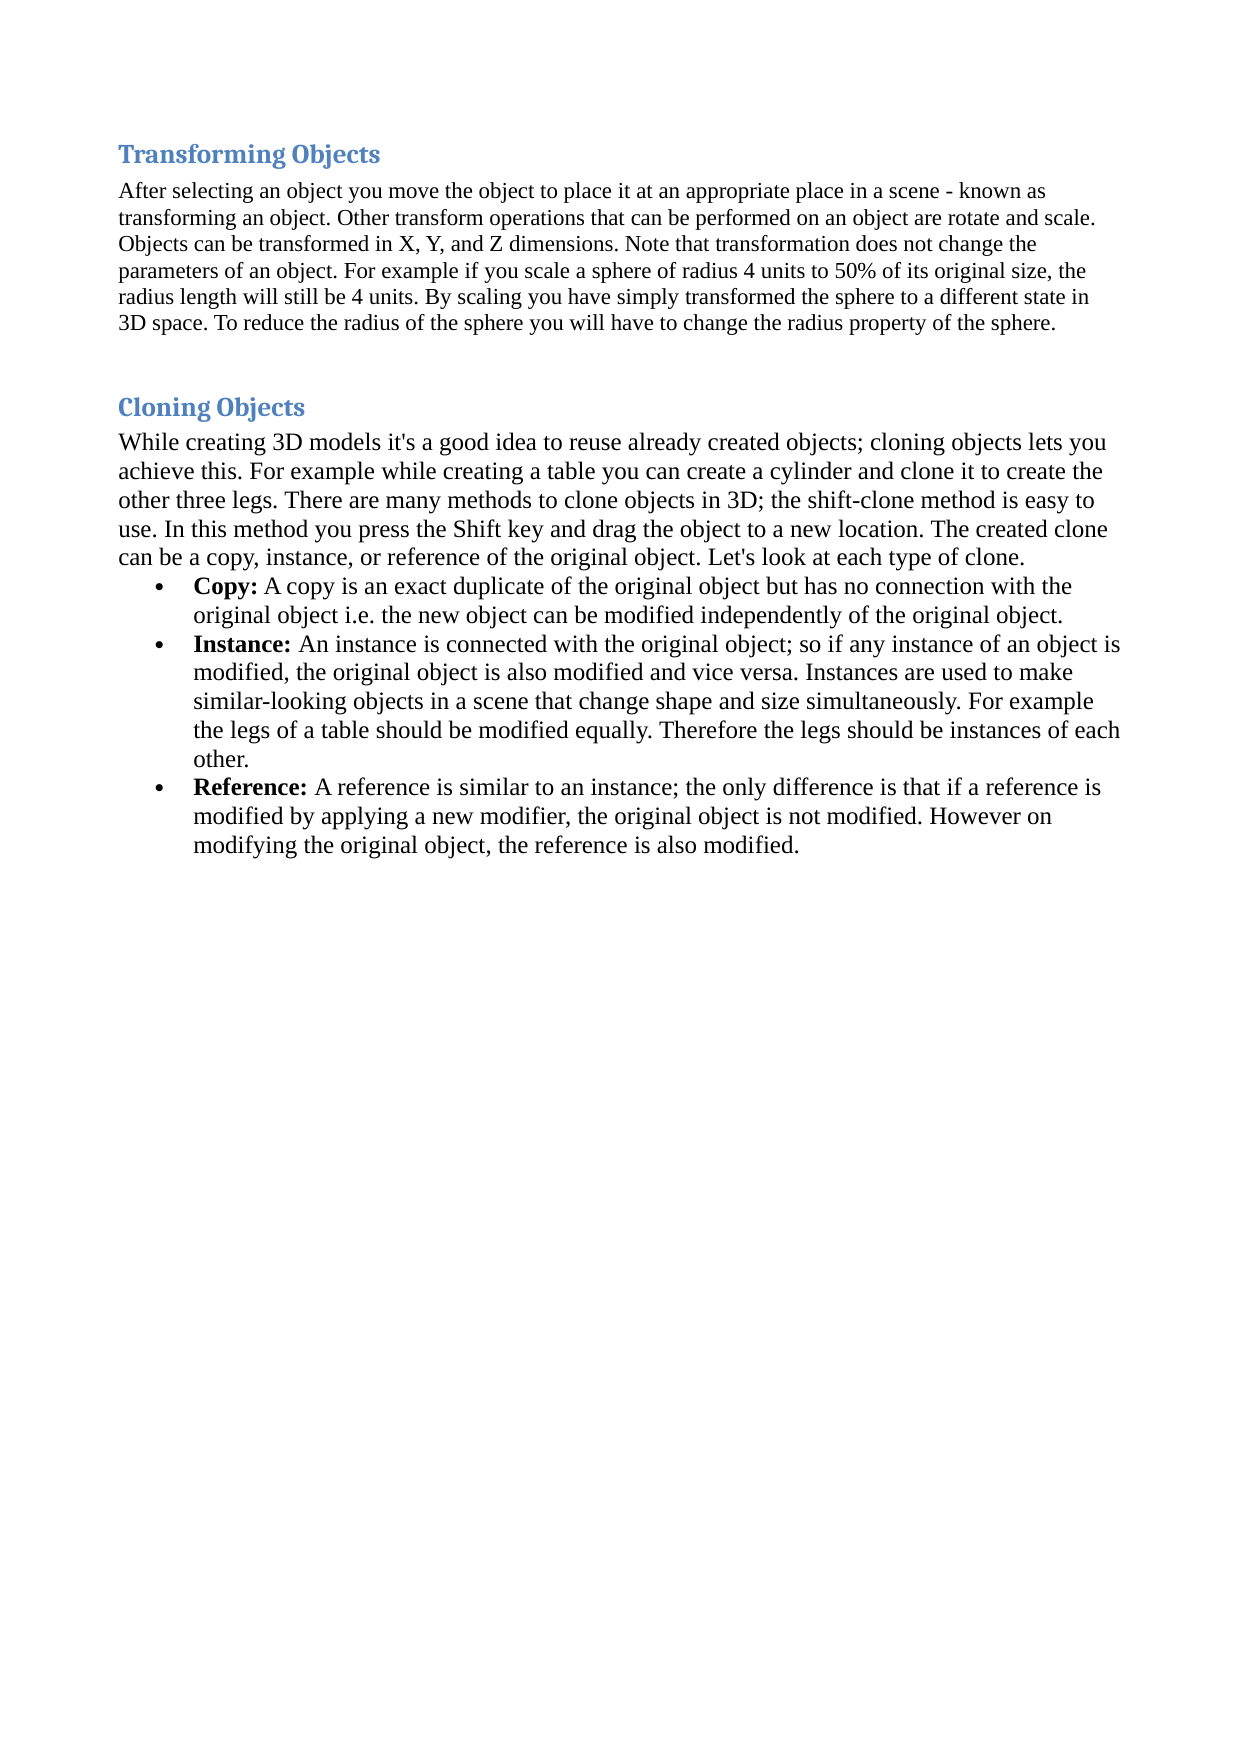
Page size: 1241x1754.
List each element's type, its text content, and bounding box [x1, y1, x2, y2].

text After selecting an object you move the object to place it at an appropriate place in a scene - known as transforming an object. Other transform operations that can be performed on an object are rotate and scale. Objects can be transformed in X, Y, and Z dimensions. Note that transformation does not change the parameters of an object. For example if you scale a sphere of radius 4 units to 50% of its original size, the radius length will still be 4 units. By scaling you have simply transformed the sphere to a different state in 3D space. To reduce the radius of the sphere you will have to change the radius property of the sphere. [118, 178, 1122, 336]
subtitle Transforming Objects [118, 139, 1122, 170]
text While creating 3D models it's a good idea to reuse already created objects; cloning objects lets you achieve this. For example while creating a table you can create a cylinder and clone it to create the other three legs. There are many methods to clone objects in 3D; the shift-clone method is easy to use. In this method you press the Shift key and drag the object to a new location. The created clone can be a copy, instance, or reference of the original object. Let's look at each type of clone. [118, 427, 1122, 571]
list Instance: An instance is connected with the original object; so if any instance of an object is modified, the original object is also modified and vice versa. Instances are used to make similar-looking objects in a scene that change shape and size simultaneously. For example the legs of a table should be modified equally. Therefore the legs should be instances of each other. [156, 629, 1122, 772]
list Copy: A copy is an exact duplicate of the original object but has no connection with the original object i.e. the new object can be modified independently of the original object. [156, 571, 1122, 629]
subtitle Cloning Objects [118, 392, 1122, 423]
list Reference: A reference is similar to an instance; the only difference is that if a reference is modified by applying a new modifier, the original object is not modified. However on modifying the original object, the reference is also modified. [156, 772, 1122, 859]
